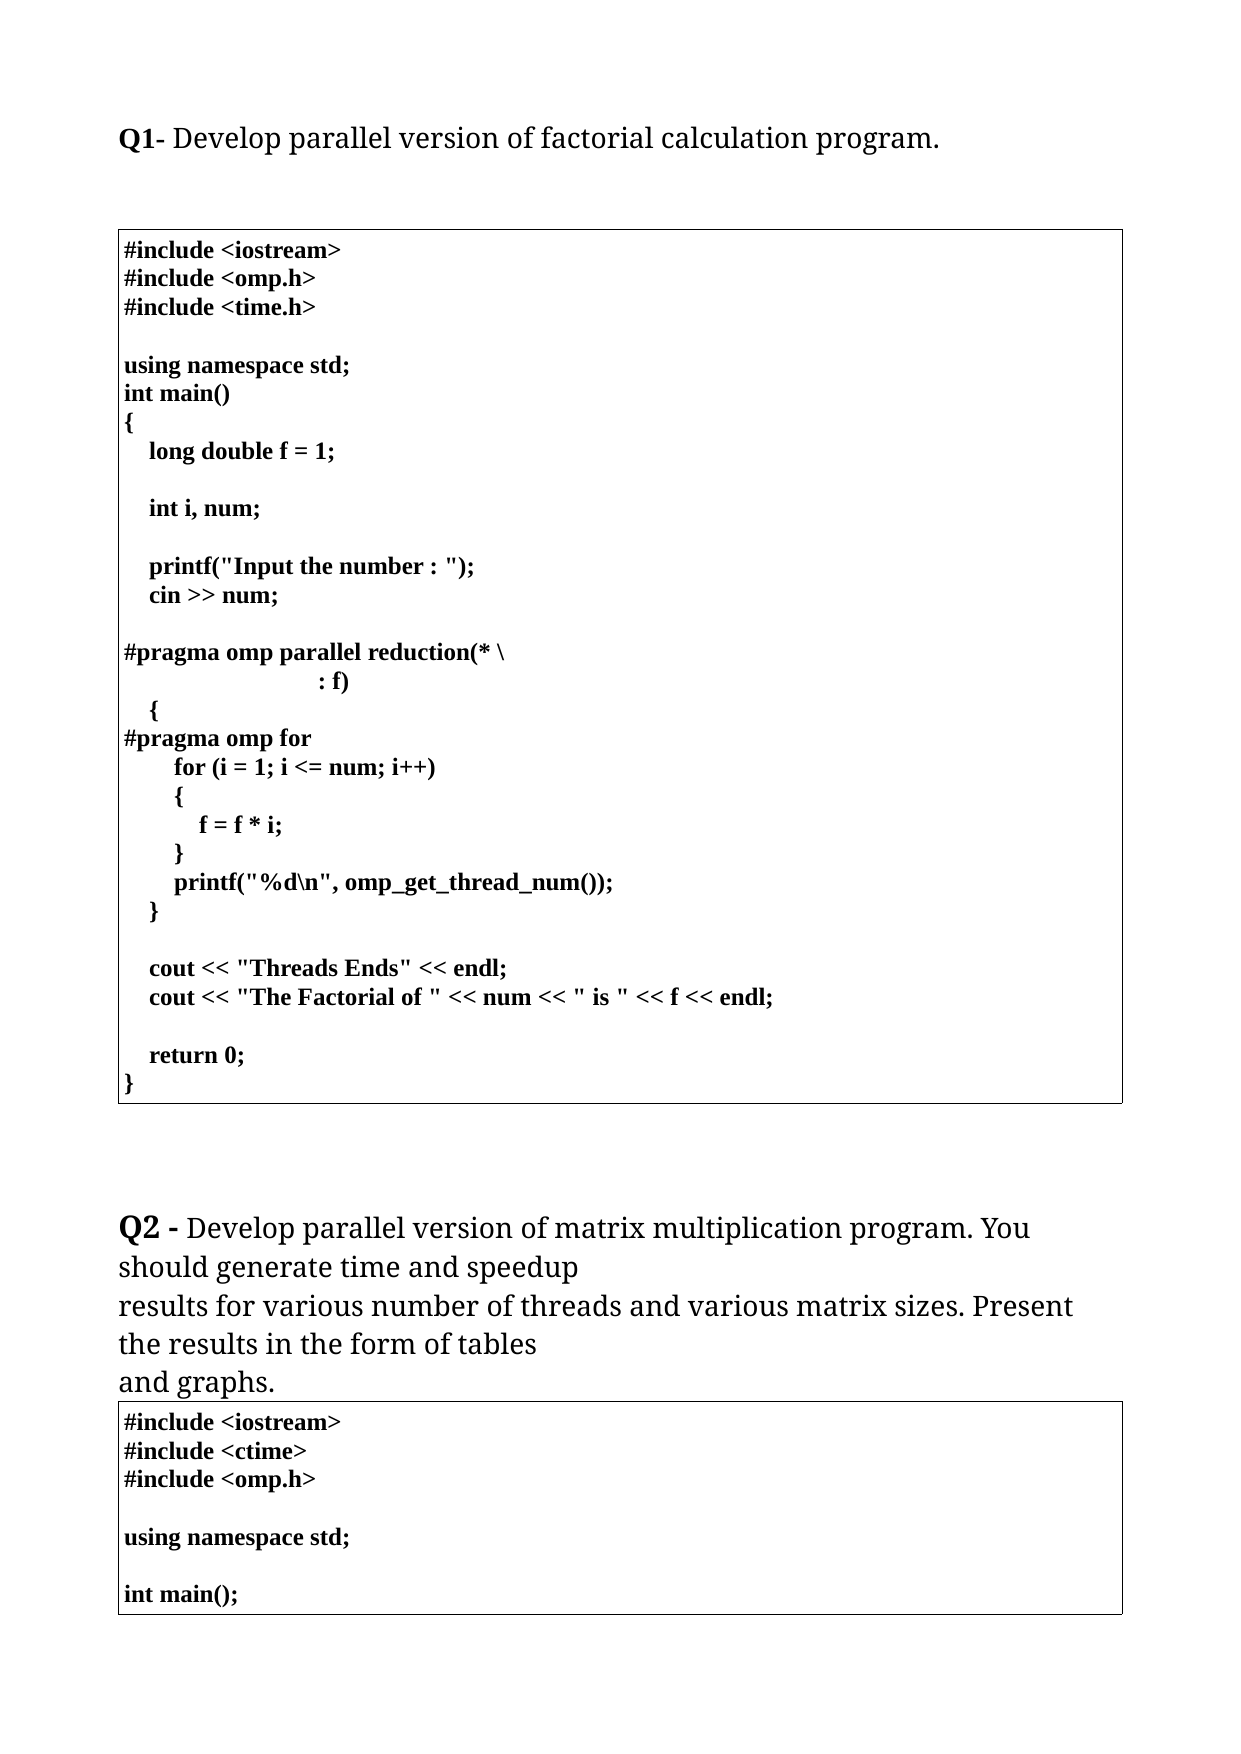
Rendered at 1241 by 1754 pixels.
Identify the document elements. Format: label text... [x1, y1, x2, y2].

table_header #include <iostream> #include <omp.h> #include <time.h> using namespace std; int main() { long double f = 1; int i, num; printf("Input the number : "); cin >> num; #pragma omp parallel reduction(* \ : f) { #pragma omp for for (i = 1; i <= num; i++) { f = f * i; } printf("%d\n", omp_get_thread_num()); } cout << "Threads Ends" << endl; cout << "The Factorial of " << num << " is " << f << endl; return 0; } [119, 230, 1122, 1103]
text Q2 - Develop parallel version of matrix multiplication program. You should generate time and speedup results for various number of threads and various matrix sizes. Present the results in the form of tables and graphs. [118, 1205, 1122, 1401]
text Q1- Develop parallel version of factorial calculation program. [118, 118, 1122, 156]
table_header #include <iostream> #include <ctime> #include <omp.h> using namespace std; int main(); [119, 1402, 1122, 1614]
